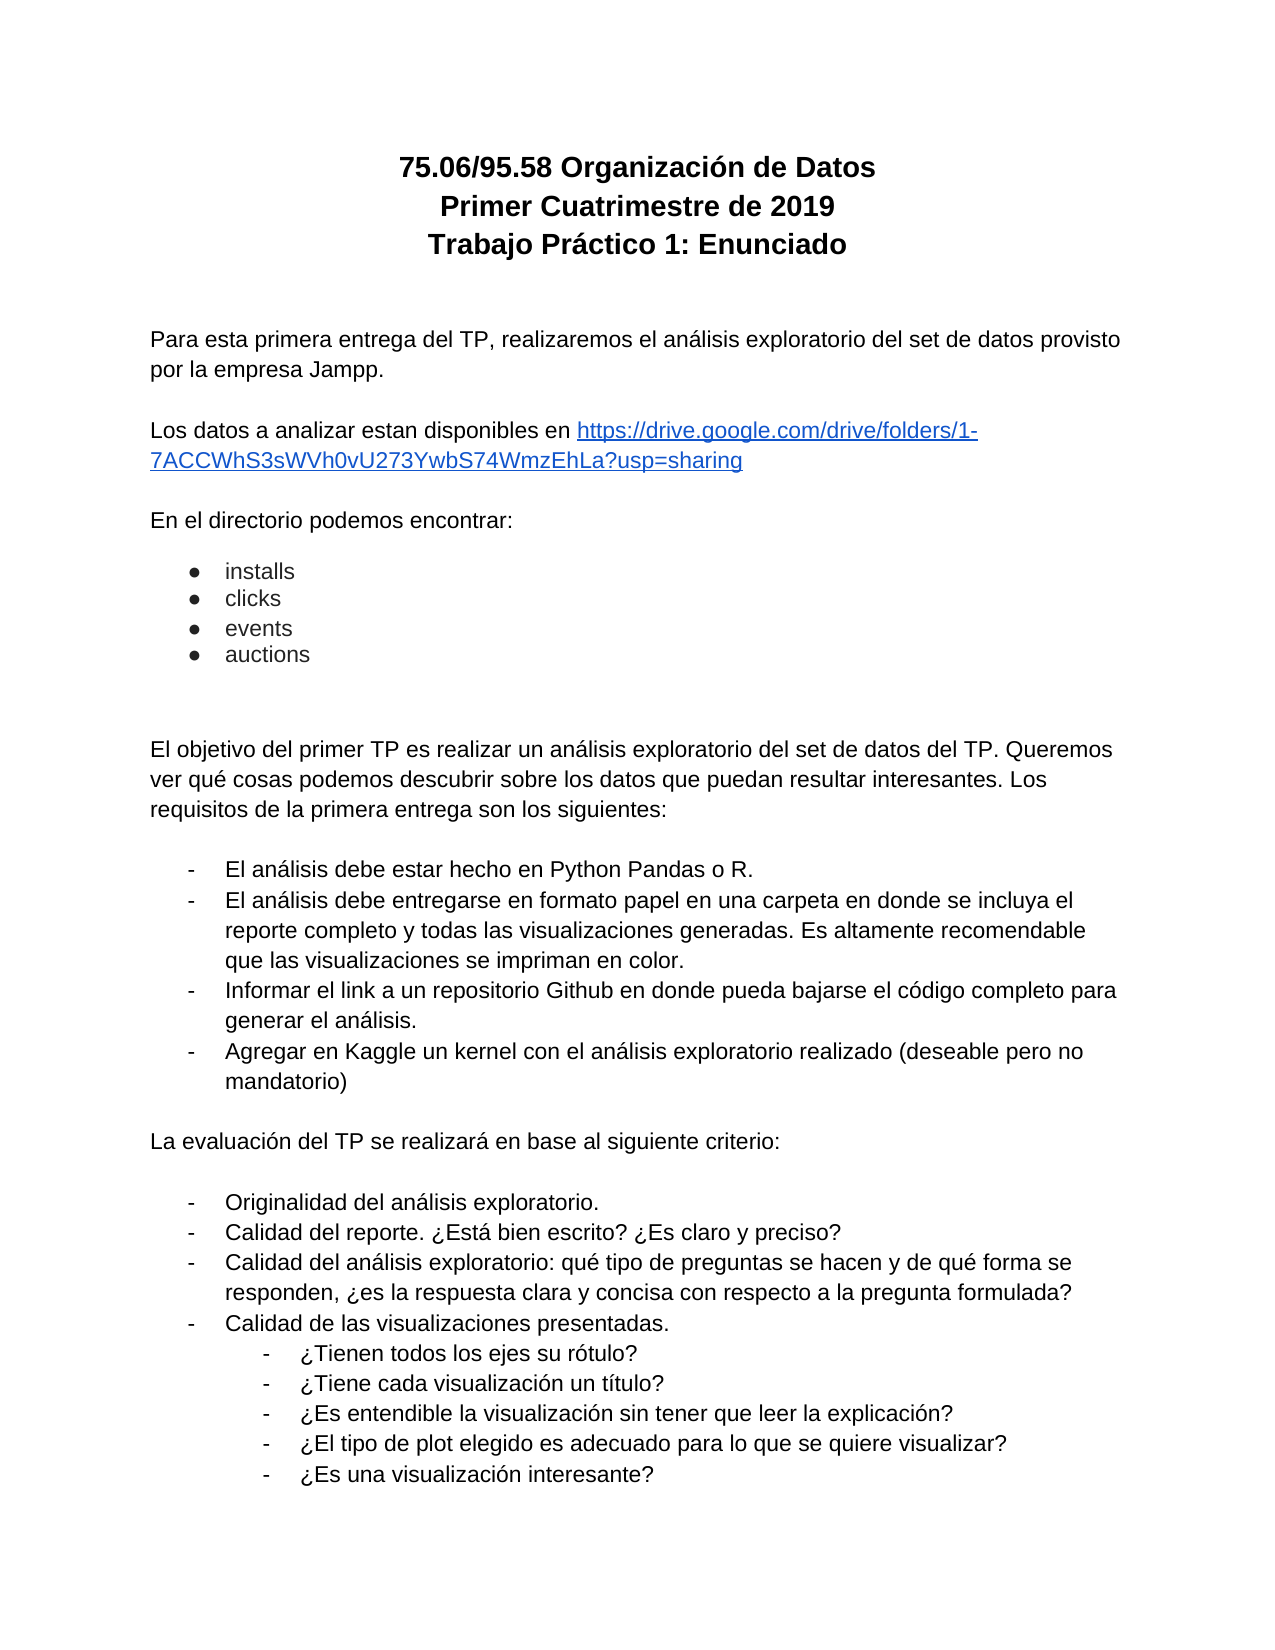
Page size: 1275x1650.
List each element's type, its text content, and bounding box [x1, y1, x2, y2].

text Los datos a analizar estan disponibles en https://drive.google.com/drive/folders/1-7ACCWhS3sWVh0vU273YwbS74WmzEhLa?usp=sharing [150, 417, 1125, 473]
text La evaluación del TP se realizará en base al siguiente criterio: [150, 1128, 1125, 1155]
list ¿El tipo de plot elegido es adecuado para lo que se quiere visualizar? [262, 1430, 1125, 1457]
text Para esta primera entrega del TP, realizaremos el análisis exploratorio del set de datos provisto por la empresa Jampp. [150, 326, 1125, 383]
list auctions [187, 641, 1125, 668]
list Calidad de las visualizaciones presentadas. [187, 1309, 1125, 1336]
list Agregar en Kaggle un kernel con el análisis exploratorio realizado (deseable pero no mandatorio) [187, 1038, 1125, 1094]
list ¿Tiene cada visualización un título? [262, 1370, 1125, 1396]
text Trabajo Práctico 1: Enunciado [150, 227, 1125, 261]
list ¿Tienen todos los ejes su rótulo? [262, 1340, 1125, 1366]
list El análisis debe entregarse en formato papel en una carpeta en donde se incluya el reporte completo y todas las visualizaciones generadas. Es altamente recomendable que las visualizaciones se impriman en color. [187, 887, 1125, 973]
list Originalidad del análisis exploratorio. [187, 1189, 1125, 1215]
list ¿Es entendible la visualización sin tener que leer la explicación? [262, 1400, 1125, 1427]
list Informar el link a un repositorio Github en donde pueda bajarse el código completo para generar el análisis. [187, 977, 1125, 1034]
list El análisis debe estar hecho en Python Pandas o R. [187, 856, 1125, 883]
text Primer Cuatrimestre de 2019 [150, 188, 1125, 222]
list events [187, 615, 1125, 641]
list Calidad del reporte. ¿Está bien escrito? ¿Es claro y preciso? [187, 1219, 1125, 1245]
text El objetivo del primer TP es realizar un análisis exploratorio del set de datos del TP. Queremos ver qué cosas podemos descubrir sobre los datos que puedan resultar interesantes. Los requisitos de la primera entrega son los siguientes: [150, 736, 1125, 822]
list ¿Es una visualización interesante? [262, 1461, 1125, 1487]
list clicks [187, 585, 1125, 611]
list installs [187, 558, 1125, 585]
text 75.06/95.58 Organización de Datos [150, 150, 1125, 183]
text En el directorio podemos encontrar: [150, 507, 1125, 534]
list Calidad del análisis exploratorio: qué tipo de preguntas se hacen y de qué forma se responden, ¿es la respuesta clara y concisa con respecto a la pregunta formulada? [187, 1249, 1125, 1306]
